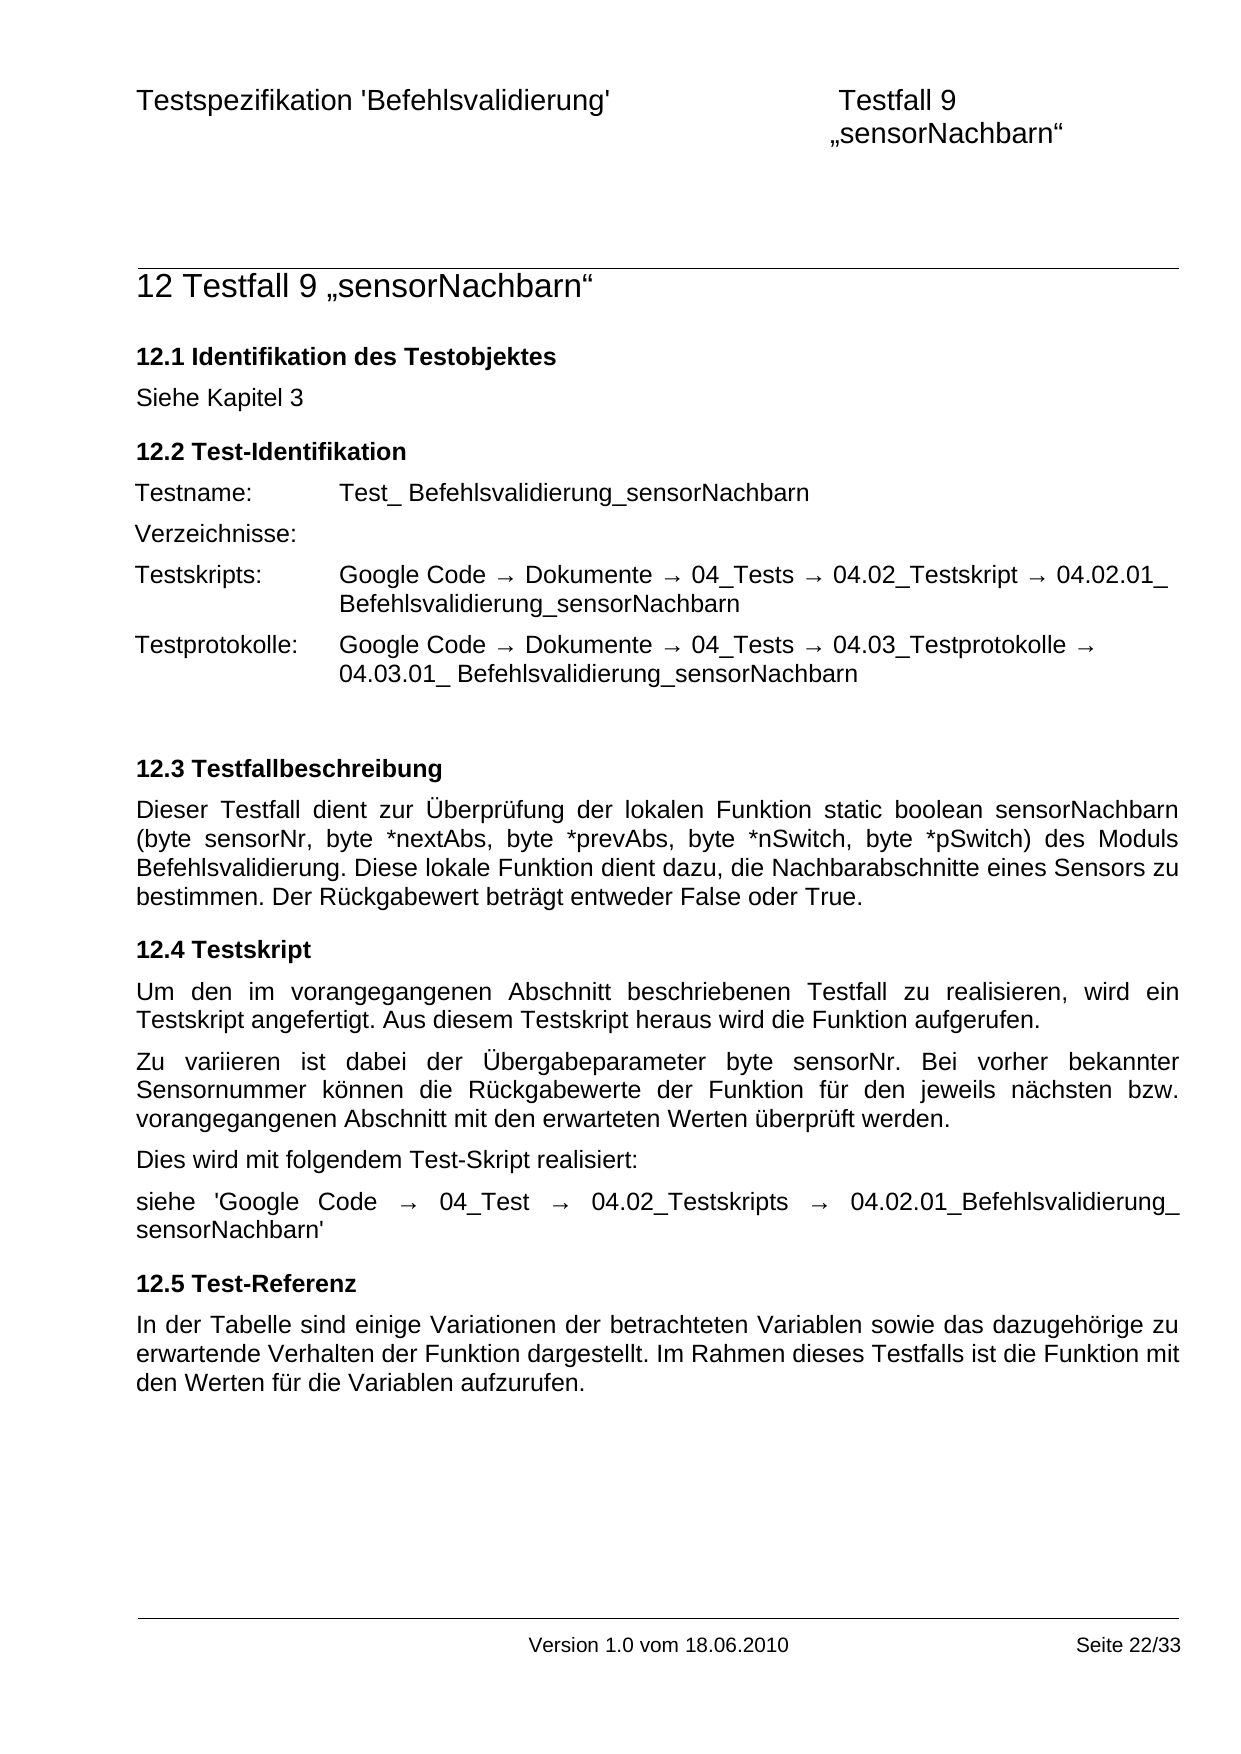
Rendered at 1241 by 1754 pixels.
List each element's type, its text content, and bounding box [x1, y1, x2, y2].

text Testname: Test_ Befehlsvalidierung_sensorNachbarn [134, 478, 1181, 507]
subtitle Testskript [136, 936, 1181, 964]
text Zu variieren ist dabei der Übergabeparameter byte sensorNr. Bei vorher bekannter Sensornummer können die Rückgabewerte der Funktion für den jeweils nächsten bzw. vorangegangenen Abschnitt mit den erwarteten Werten überprüft werden. [136, 1047, 1181, 1133]
text Testskripts: Google Code → Dokumente → 04_Tests → 04.02_Testskript → 04.02.01_ Befehlsvalidierung_sensorNachbarn [134, 561, 1181, 618]
text Um den im vorangegangenen Abschnitt beschriebenen Testfall zu realisieren, wird ein Testskript angefertigt. Aus diesem Testskript heraus wird die Funktion aufgerufen. [136, 977, 1181, 1034]
text Dies wird mit folgendem Test-Skript realisiert: [136, 1146, 1181, 1174]
subtitle Identifikation des Testobjektes [136, 342, 1181, 371]
text In der Tabelle sind einige Variationen der betrachteten Variablen sowie das dazugehörige zu erwartende Verhalten der Funktion dargestellt. Im Rahmen dieses Testfalls ist die Funktion mit den Werten für die Variablen aufzurufen. [136, 1311, 1181, 1397]
text Verzeichnisse: [134, 519, 1181, 548]
text Testprotokolle: Google Code → Dokumente → 04_Tests → 04.03_Testprotokolle → 04.03.01_ Befehlsvalidierung_sensorNachbarn [134, 631, 1181, 688]
subtitle Testfallbeschreibung [136, 754, 1181, 783]
subtitle Test-Identifikation [136, 437, 1181, 466]
subtitle Testfall 9 „sensorNachbarn“ [136, 289, 1181, 304]
text Siehe Kapitel 3 [136, 383, 1181, 412]
text Dieser Testfall dient zur Überprüfung der lokalen Funktion static boolean sensorNachbarn (byte sensorNr, byte *nextAbs, byte *prevAbs, byte *nSwitch, byte *pSwitch) des Moduls Befehlsvalidierung. Diese lokale Funktion dient dazu, die Nachbarabschnitte eines Sensors zu bestimmen. Der Rückgabewert beträgt entweder False oder True. [136, 796, 1181, 911]
subtitle Test-Referenz [136, 1269, 1181, 1298]
text siehe 'Google Code → 04_Test → 04.02_Testskripts → 04.02.01_Befehlsvalidierung_ sensorNachbarn' [136, 1187, 1181, 1244]
